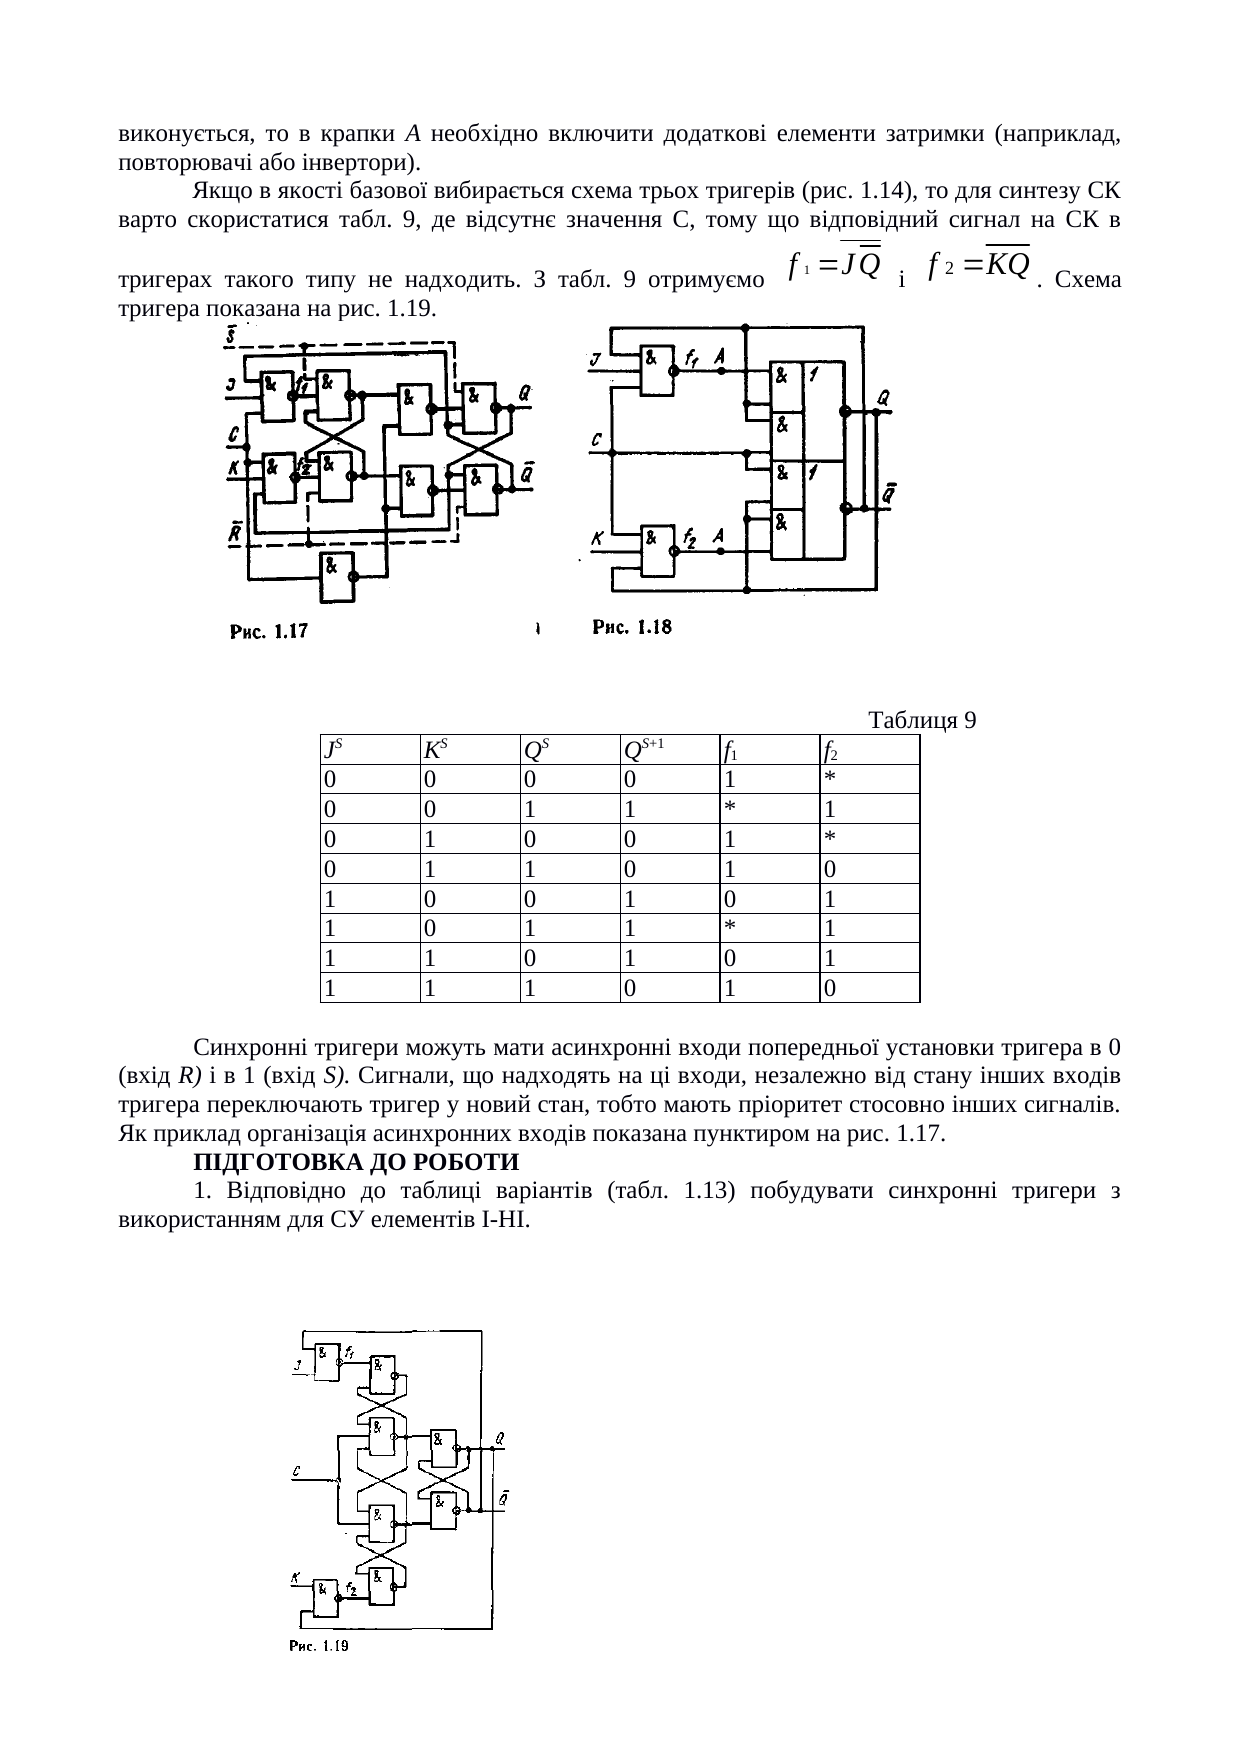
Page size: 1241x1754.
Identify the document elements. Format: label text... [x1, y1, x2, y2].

table_cell 1 [821, 884, 919, 912]
table_cell 0 [621, 854, 719, 883]
table_cell 0 [521, 884, 620, 912]
table_cell 0 [821, 973, 919, 1002]
table_cell 1 [821, 794, 919, 823]
table_cell * [821, 765, 919, 793]
table_cell 1 [321, 914, 420, 942]
text Синхронні тригери можуть мати асинхронні входи попередньої установки тригера в 0 (вхід R) і в 1 (вхід S). Сигнали, що надходять на ці входи, незалежно від стану інших входів тригера переключають тригер у новий стан, тобто мають пріоритет стосовно інших сигналів. Як приклад організація асинхронних входів показана пунктиром на рис. 1.17. [118, 1032, 1122, 1147]
text Якщо в якості базової вибирається схема трьох тригерів (рис. 1.14), то для синтезу СК варто скористатися табл. 9, де відсутнє значення С, тому що відповідний сигнал на СК в тригерах такого типу не надходить. З табл. 9 отримуємо і . Схема тригера показана на рис. 1.19. [118, 176, 1122, 321]
table_cell 0 [521, 765, 620, 793]
text Таблиця 9 [793, 705, 1122, 734]
table_cell 0 [821, 854, 919, 883]
table_cell 1 [721, 854, 819, 883]
table_cell 1 [521, 794, 620, 823]
table_cell 1 [321, 973, 420, 1002]
table_cell 1 [421, 943, 520, 972]
table_cell 1 [421, 824, 520, 853]
table_cell 1 [721, 973, 819, 1002]
table_cell 1 [421, 854, 520, 883]
table_cell 0 [721, 943, 819, 972]
table_cell 0 [521, 943, 620, 972]
table_cell 0 [521, 824, 620, 853]
table_cell 0 [421, 884, 520, 912]
table_cell 0 [321, 765, 420, 793]
table_header QS [521, 735, 620, 763]
table_cell 1 [821, 914, 919, 942]
table_cell 1 [621, 914, 719, 942]
table_cell 1 [421, 973, 520, 1002]
table_header f1 [721, 735, 819, 763]
table_header KS [421, 735, 520, 763]
table_cell 1 [821, 943, 919, 972]
table_cell 0 [421, 914, 520, 942]
table_header f2 [821, 735, 919, 763]
table_cell * [721, 914, 819, 942]
text ПІДГОТОВКА ДО РОБОТИ [118, 1147, 1122, 1175]
table_cell 0 [321, 794, 420, 823]
table_cell 0 [421, 765, 520, 793]
table_cell 1 [721, 765, 819, 793]
table_cell 0 [621, 824, 719, 853]
table_cell 1 [621, 794, 719, 823]
text виконується, то в крапки А необхідно включити додаткові елементи затримки (наприклад, повторювачі або інвертори). [118, 118, 1122, 176]
table_cell * [721, 794, 819, 823]
table_cell 0 [621, 765, 719, 793]
table_cell 1 [521, 914, 620, 942]
table_cell 1 [321, 943, 420, 972]
table_cell * [821, 824, 919, 853]
table_cell 0 [321, 854, 420, 883]
table_cell 0 [421, 794, 520, 823]
table_cell 1 [321, 884, 420, 912]
table_header JS [321, 735, 420, 763]
table_cell 0 [621, 973, 719, 1002]
table_cell 1 [721, 824, 819, 853]
table_cell 0 [721, 884, 819, 912]
table_cell 1 [521, 973, 620, 1002]
table_cell 1 [621, 943, 719, 972]
table_cell 0 [321, 824, 420, 853]
table_header QS+1 [621, 735, 719, 763]
table_cell 1 [621, 884, 719, 912]
table_cell 1 [521, 854, 620, 883]
text 1. Відповідно до таблиці варіантів (табл. 1.13) побудувати синхронні тригери з використанням для СУ елементів І-НІ. [118, 1175, 1122, 1233]
picture [192, 321, 926, 648]
